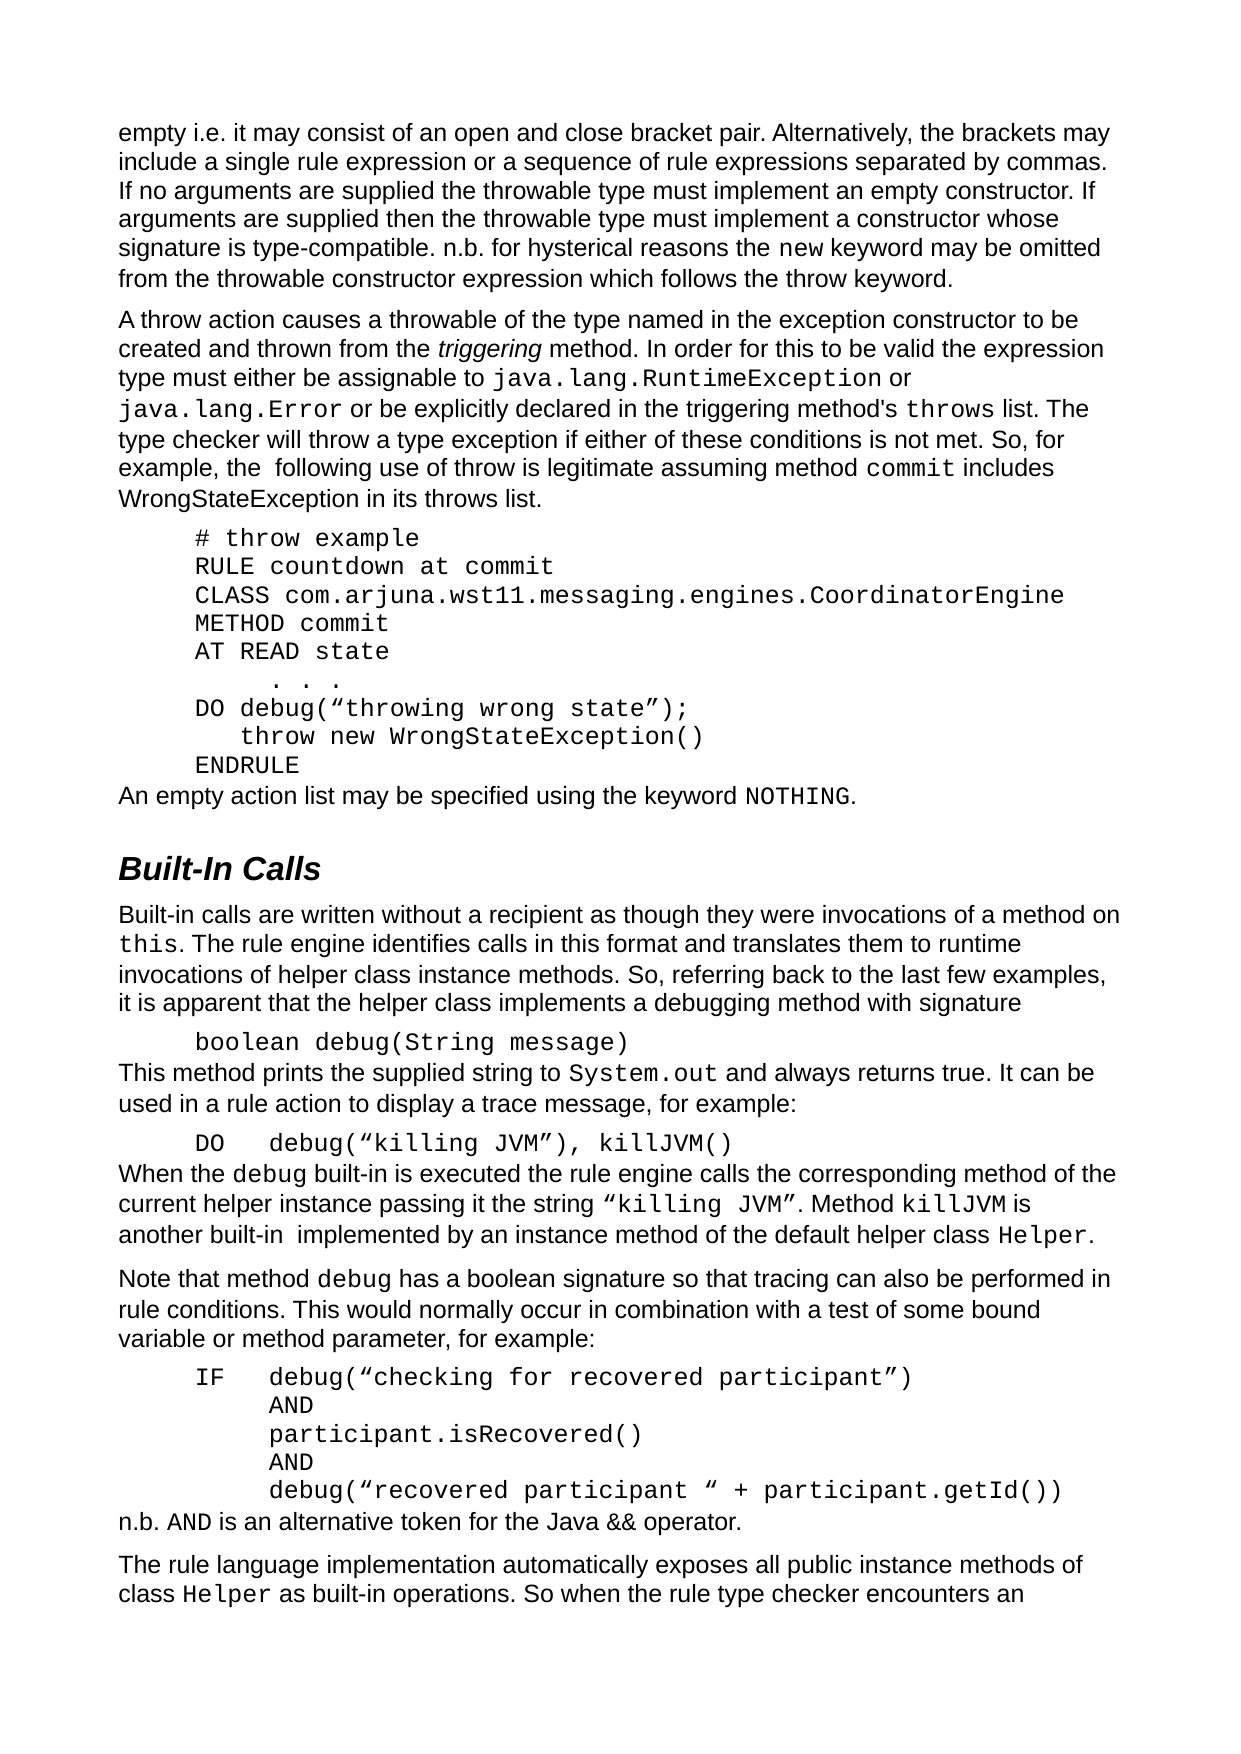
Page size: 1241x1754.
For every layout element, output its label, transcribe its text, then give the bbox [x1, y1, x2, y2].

text When the debug built-in is executed the rule engine calls the corresponding method of the current helper instance passing it the string “killing JVM”. Method killJVM is another built-in implemented by an instance method of the default helper class Helper. [118, 1158, 1122, 1251]
text DO debug(“killing JVM”), killJVM() [194, 1130, 1122, 1158]
text boolean debug(String message) [194, 1030, 1122, 1058]
text The rule language implementation automatically exposes all public instance methods of class Helper as built-in operations. So when the rule type checker encounters an [118, 1550, 1122, 1609]
text Note that method debug has a boolean signature so that tracing can also be performed in rule conditions. This would normally occur in combination with a test of some bound variable or method parameter, for example: [118, 1264, 1122, 1352]
text n.b. AND is an alternative token for the Java && operator. [118, 1506, 1122, 1537]
text A throw action causes a throwable of the type named in the exception constructor to be created and thrown from the triggering method. In order for this to be valid the expression type must either be assignable to java.lang.RuntimeException or java.lang.Error or be explicitly declared in the triggering method's throws list. The type checker will throw a type exception if either of these conditions is not met. So, for example, the following use of throw is legitimate assuming method commit includes WrongStateException in its throws list. [118, 305, 1122, 513]
text Built-in calls are written without a recipient as though they were invocations of a method on this. The rule engine identifies calls in this format and translates them to runtime invocations of helper class instance methods. So, referring back to the last few examples, it is apparent that the helper class implements a debugging method with signature [118, 900, 1122, 1017]
text IF debug(“checking for recovered participant”) AND participant.isRecovered() AND debug(“recovered participant “ + participant.getId()) [194, 1365, 1122, 1506]
text empty i.e. it may consist of an open and close bracket pair. Alternatively, the brackets may include a single rule expression or a sequence of rule expressions separated by commas. If no arguments are supplied the throwable type must implement an empty constructor. If arguments are supplied then the throwable type must implement a constructor whose signature is type-compatible. n.b. for hysterical reasons the new keyword may be omitted from the throwable constructor expression which follows the throw keyword. [118, 118, 1122, 293]
text An empty action list may be specified using the keyword NOTHING. [118, 781, 1122, 812]
text # throw example RULE countdown at commit CLASS com.arjuna.wst11.messaging.engines.CoordinatorEngine METHOD commit AT READ state . . . DO debug(“throwing wrong state”); throw new WrongStateException() ENDRULE [194, 526, 1122, 781]
text This method prints the supplied string to System.out and always returns true. It can be used in a rule action to display a trace message, for example: [118, 1058, 1122, 1118]
subtitle Built-In Calls [118, 849, 1122, 887]
